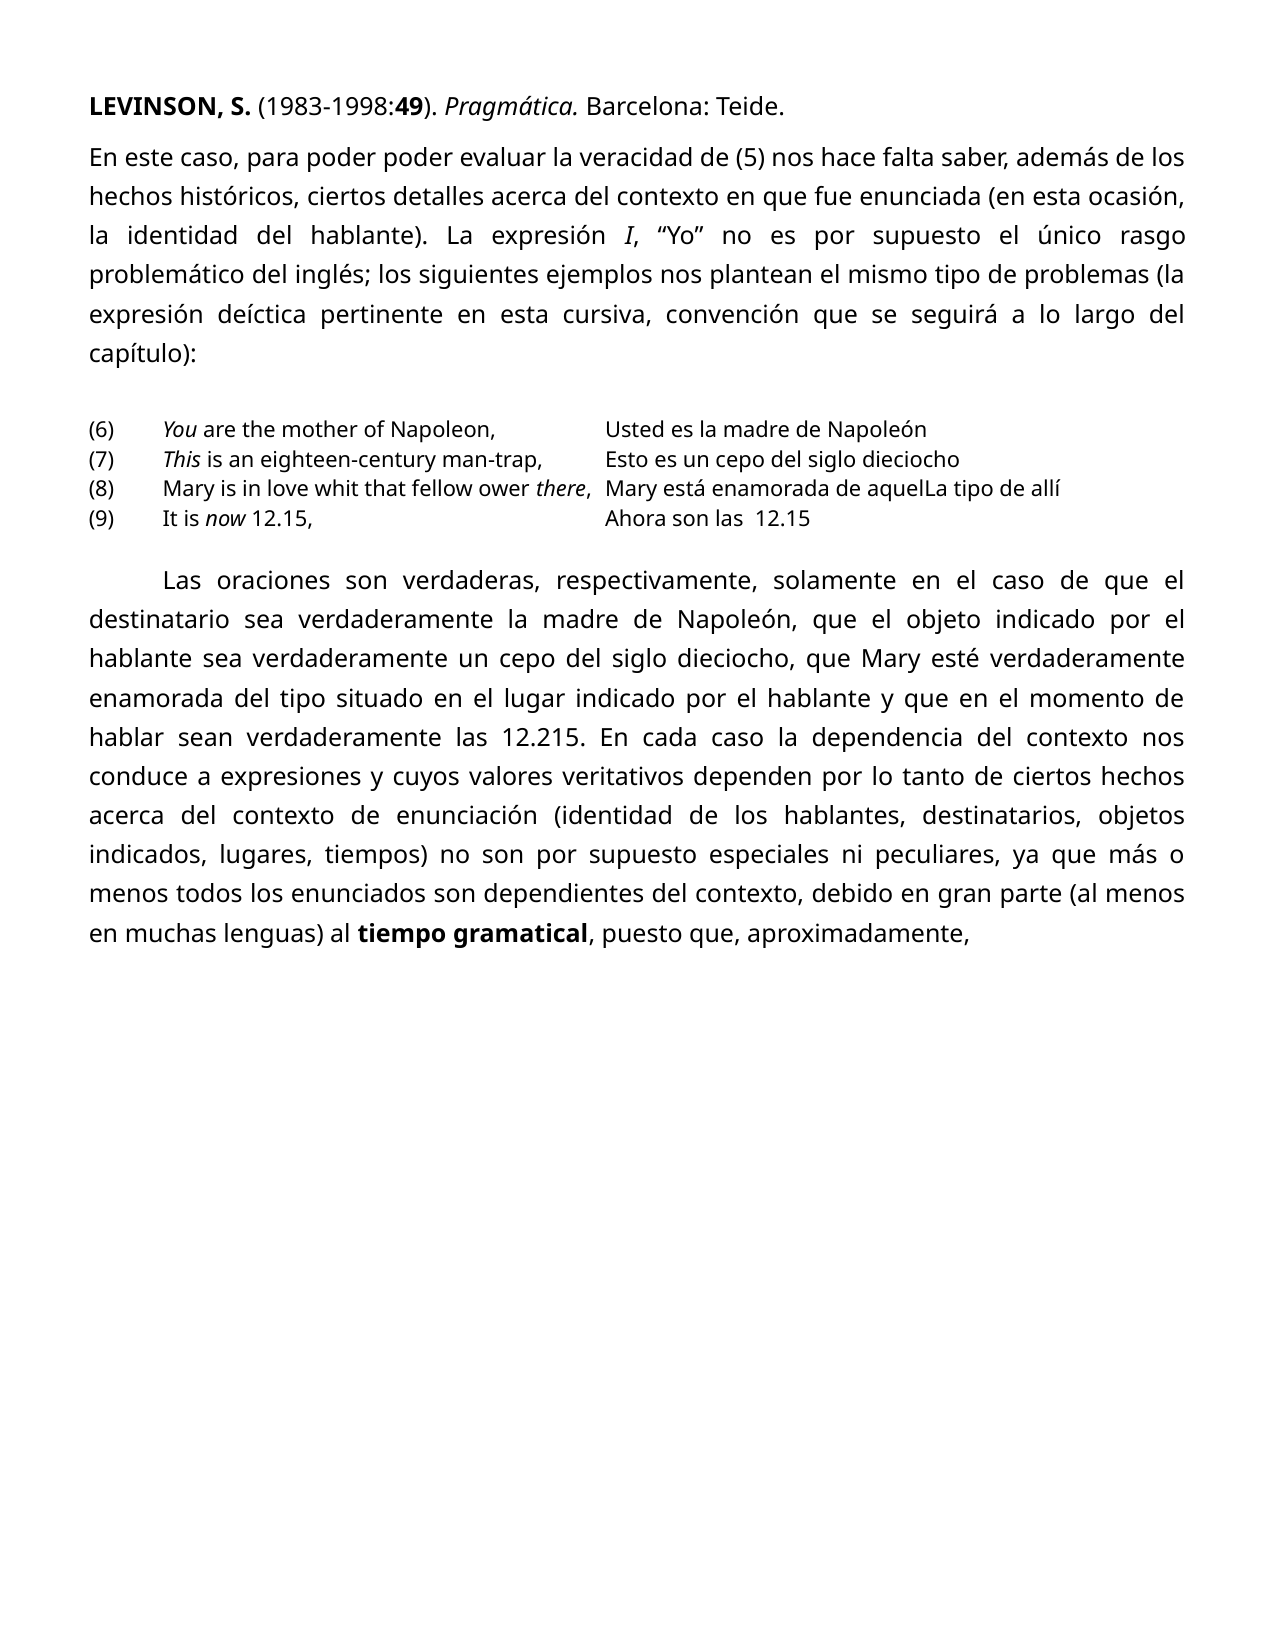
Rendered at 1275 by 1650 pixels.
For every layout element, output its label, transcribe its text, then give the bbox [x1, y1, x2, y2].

text LEVINSON, S. (1983-1998:49). Pragmática. Barcelona: Teide. [88, 88, 1186, 123]
text (6) You are the mother of Napoleon, Usted es la madre de Napoleón [88, 414, 1186, 443]
text (7) This is an eighteen-century man-trap, Esto es un cepo del siglo dieciocho [88, 443, 1186, 473]
text En este caso, para poder poder evaluar la veracidad de (5) nos hace falta saber, además de los hechos históricos, ciertos detalles acerca del contexto en que fue enunciada (en esta ocasión, la identidad del hablante). La expresión I, “Yo” no es por supuesto el único rasgo problemático del inglés; los siguientes ejemplos nos plantean el mismo tipo de problemas (la expresión deíctica pertinente en esta cursiva, convención que se seguirá a lo largo del capítulo): [88, 139, 1186, 369]
text Las oraciones son verdaderas, respectivamente, solamente en el caso de que el destinatario sea verdaderamente la madre de Napoleón, que el objeto indicado por el hablante sea verdaderamente un cepo del siglo dieciocho, que Mary esté verdaderamente enamorada del tipo situado en el lugar indicado por el hablante y que en el momento de hablar sean verdaderamente las 12.215. En cada caso la dependencia del contexto nos conduce a expresiones y cuyos valores veritativos dependen por lo tanto de ciertos hechos acerca del contexto de enunciación (identidad de los hablantes, destinatarios, objetos indicados, lugares, tiempos) no son por supuesto especiales ni peculiares, ya que más o menos todos los enunciados son dependientes del contexto, debido en gran parte (al menos en muchas lenguas) al tiempo gramatical, puesto que, aproximadamente, [88, 563, 1186, 949]
text (9) It is now 12.15, Ahora son las 12.15 [88, 503, 1186, 533]
text (8) Mary is in love whit that fellow ower there, Mary está enamorada de aquelLa tipo de allí [88, 473, 1186, 503]
